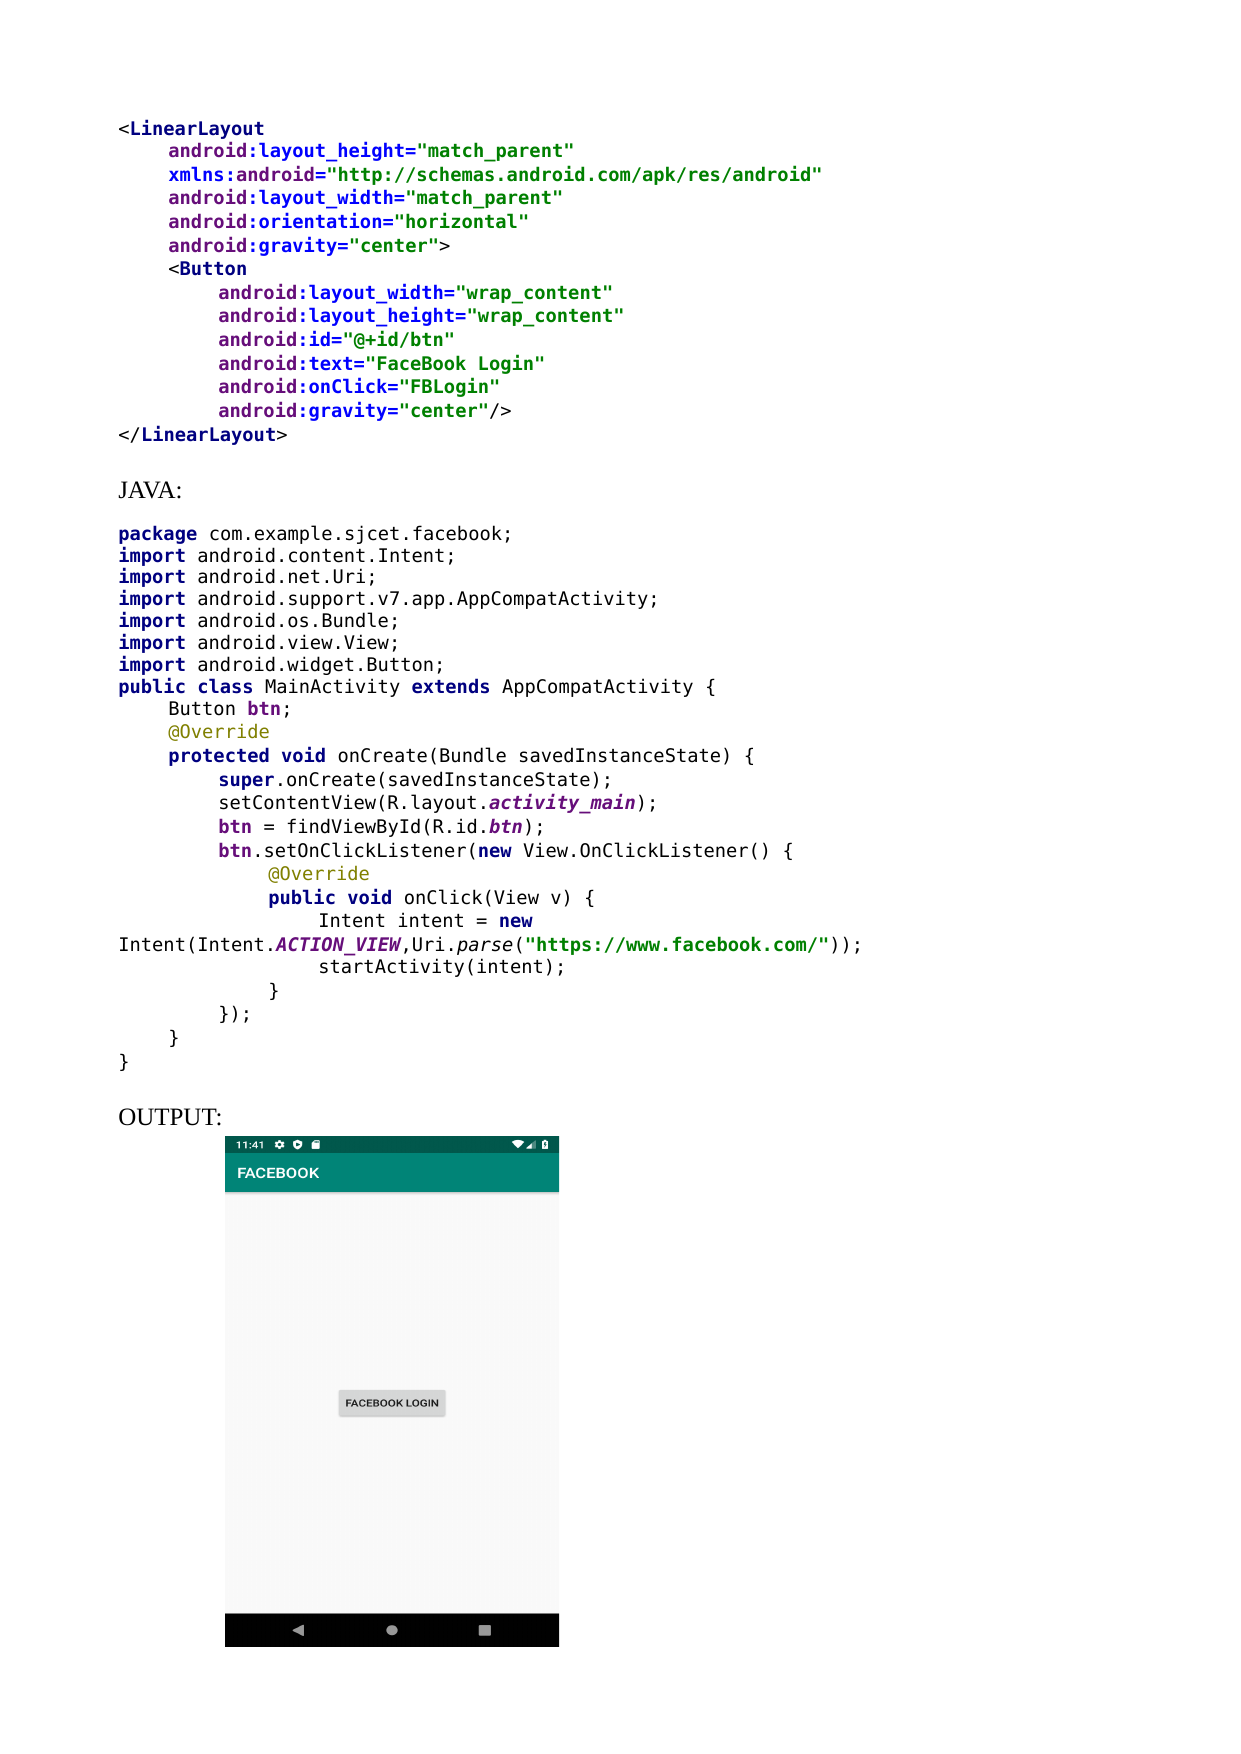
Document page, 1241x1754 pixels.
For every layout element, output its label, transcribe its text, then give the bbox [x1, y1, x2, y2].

text } [118, 1027, 1122, 1051]
text setContentView(R.layout.activity_main); [118, 792, 1122, 816]
text Intent intent = new Intent(Intent.ACTION_VIEW,Uri.parse("https://www.facebook.com/")); [118, 911, 1122, 956]
text startActivity(intent); [118, 956, 1122, 980]
text android:layout_width="match_parent" [118, 187, 1122, 211]
text btn.setOnClickListener(new View.OnClickListener() { [118, 839, 1122, 863]
text android:gravity="center"> [118, 234, 1122, 258]
text import android.view.View; [118, 632, 1122, 654]
text @Override [118, 863, 1122, 887]
text public void onClick(View v) { [118, 887, 1122, 911]
text android:onClick="FBLogin" [118, 376, 1122, 400]
text import android.net.Uri; [118, 566, 1122, 588]
text } [118, 1051, 1122, 1072]
text android:id="@+id/btn" [118, 329, 1122, 353]
picture [225, 1136, 560, 1647]
text <LinearLayout [118, 118, 1122, 140]
text package com.example.sjcet.facebook; [118, 523, 1122, 544]
text super.onCreate(savedInstanceState); [118, 769, 1122, 792]
text OUTPUT: [118, 1102, 1122, 1131]
text android:text="FaceBook Login" [118, 353, 1122, 376]
text JAVA: [118, 475, 1122, 504]
text import android.support.v7.app.AppCompatActivity; [118, 588, 1122, 610]
text public class MainActivity extends AppCompatActivity { [118, 676, 1122, 698]
text btn = findViewById(R.id.btn); [118, 816, 1122, 839]
text android:layout_width="wrap_content" [118, 282, 1122, 306]
text android:layout_height="wrap_content" [118, 306, 1122, 329]
text import android.content.Intent; [118, 544, 1122, 566]
text android:orientation="horizontal" [118, 211, 1122, 234]
text <Button [118, 258, 1122, 282]
text android:layout_height="match_parent" [118, 140, 1122, 164]
text import android.widget.Button; [118, 654, 1122, 676]
text xmlns:android="http://schemas.android.com/apk/res/android" [118, 164, 1122, 187]
text android:gravity="center"/> [118, 400, 1122, 424]
text Button btn; [118, 698, 1122, 721]
text import android.os.Bundle; [118, 610, 1122, 632]
text protected void onCreate(Bundle savedInstanceState) { [118, 745, 1122, 769]
text @Override [118, 721, 1122, 745]
text }); [118, 1003, 1122, 1027]
text </LinearLayout> [118, 424, 1122, 446]
text } [118, 980, 1122, 1003]
